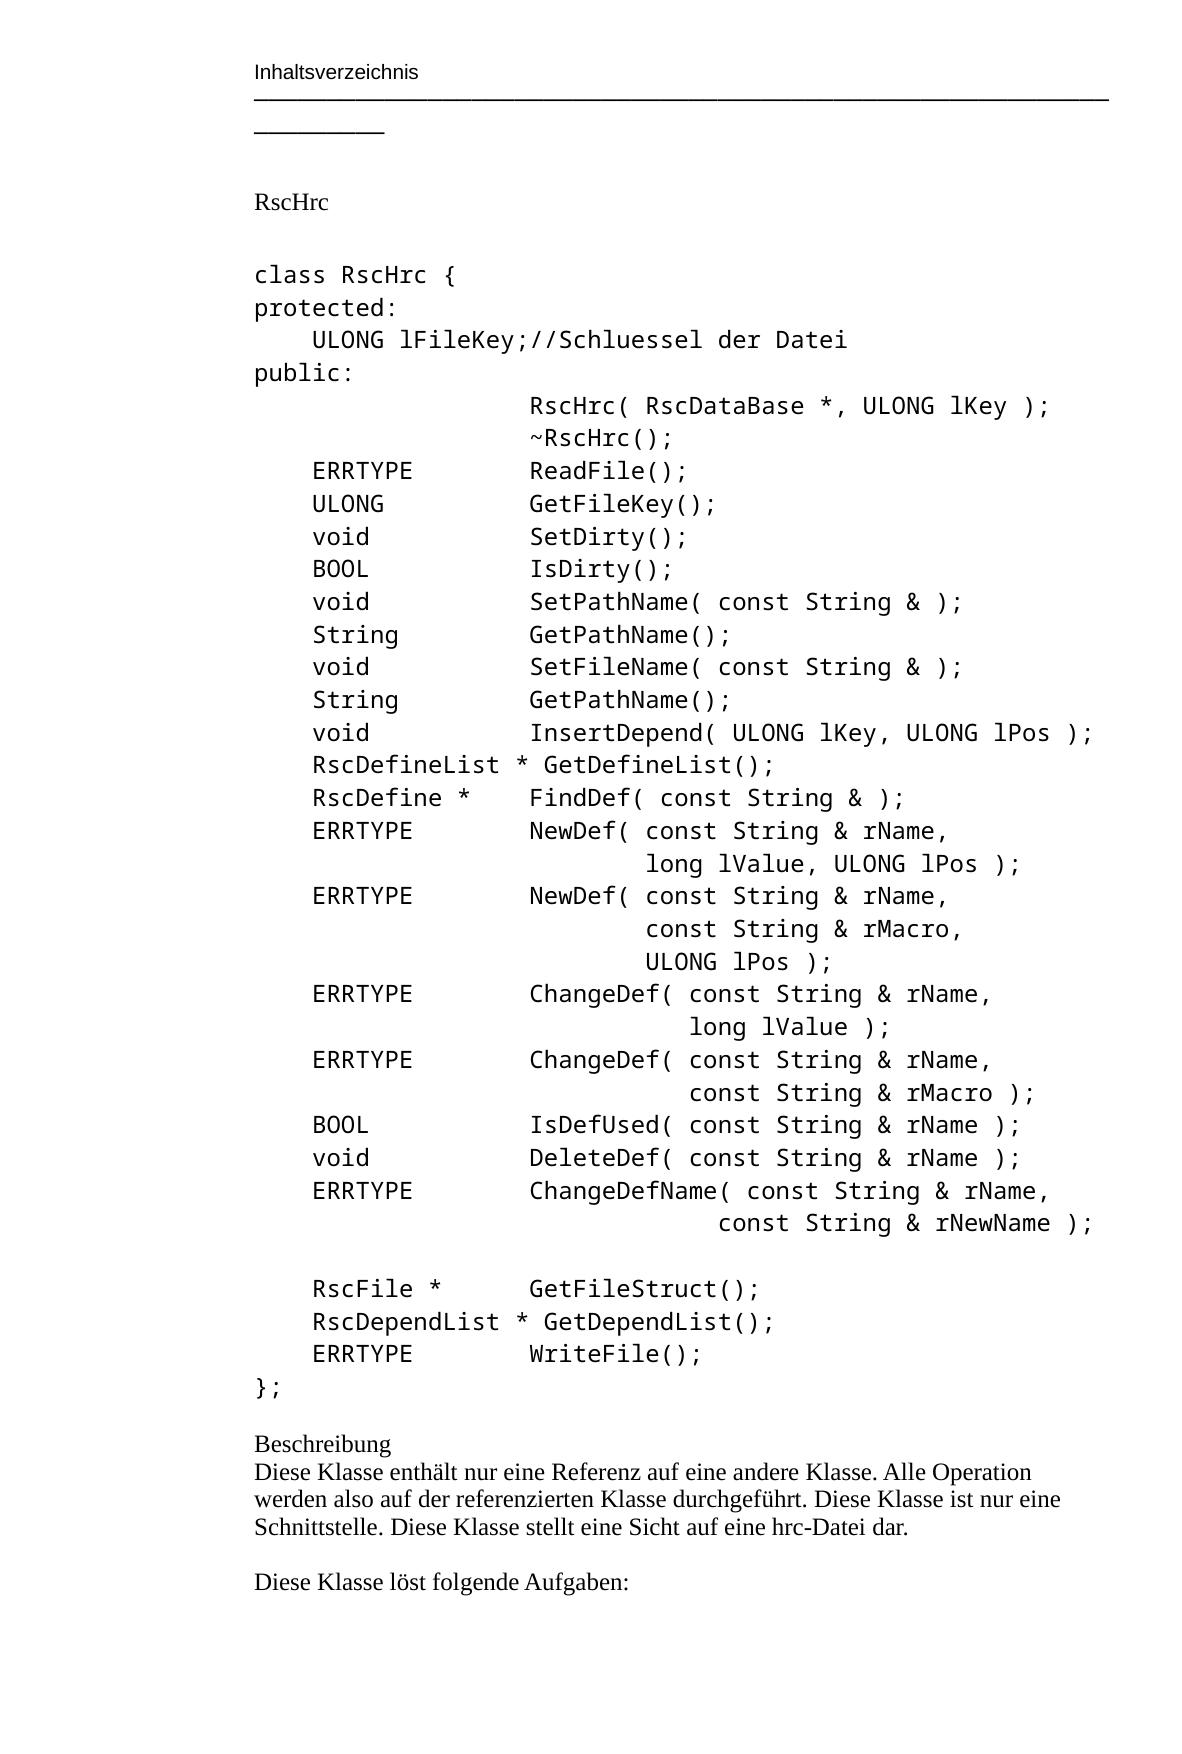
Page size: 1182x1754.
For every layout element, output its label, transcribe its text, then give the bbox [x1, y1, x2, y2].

list const String & rMacro, [254, 912, 1110, 944]
list RscHrc( RscDataBase *, ULONG lKey ); [254, 388, 1110, 421]
list public: [254, 356, 1110, 388]
list RscDefine * FindDef( const String & ); [254, 781, 1110, 813]
text Diese Klasse enthält nur eine Referenz auf eine andere Klasse. Alle Operation werden also auf der referenzierten Klasse durchgeführt. Diese Klasse ist nur eine Schnittstelle. Diese Klasse stellt eine Sicht auf eine hrc-Datei dar. [254, 1458, 1110, 1541]
text Beschreibung [254, 1430, 1110, 1458]
list }; [254, 1369, 1110, 1402]
list RscFile * GetFileStruct(); [254, 1271, 1110, 1304]
text Diese Klasse löst folgende Aufgaben: [254, 1568, 1110, 1596]
list ERRTYPE NewDef( const String & rName, [254, 813, 1110, 846]
list void SetDirty(); [254, 519, 1110, 552]
list ERRTYPE NewDef( const String & rName, [254, 879, 1110, 912]
list long lValue, ULONG lPos ); [254, 846, 1110, 879]
list ERRTYPE ReadFile(); [254, 454, 1110, 486]
list ERRTYPE ChangeDefName( const String & rName, [254, 1173, 1110, 1206]
list void SetFileName( const String & ); [254, 650, 1110, 683]
list ERRTYPE WriteFile(); [254, 1337, 1110, 1369]
list ~RscHrc(); [254, 421, 1110, 454]
list String GetPathName(); [254, 683, 1110, 715]
list BOOL IsDefUsed( const String & rName ); [254, 1108, 1110, 1141]
list protected: [254, 290, 1110, 323]
list const String & rMacro ); [254, 1075, 1110, 1108]
list const String & rNewName ); [254, 1206, 1110, 1239]
list BOOL IsDirty(); [254, 552, 1110, 584]
list void DeleteDef( const String & rName ); [254, 1141, 1110, 1173]
list ERRTYPE ChangeDef( const String & rName, [254, 977, 1110, 1010]
list void SetPathName( const String & ); [254, 584, 1110, 617]
text RscHrc [254, 188, 1110, 216]
list long lValue ); [254, 1010, 1110, 1042]
list String GetPathName(); [254, 617, 1110, 650]
list void InsertDepend( ULONG lKey, ULONG lPos ); [254, 715, 1110, 748]
list ULONG lFileKey;//Schluessel der Datei [254, 323, 1110, 356]
list ULONG GetFileKey(); [254, 486, 1110, 519]
list ERRTYPE ChangeDef( const String & rName, [254, 1042, 1110, 1075]
list class RscHrc { [254, 257, 1110, 290]
list RscDefineList * GetDefineList(); [254, 748, 1110, 781]
list ULONG lPos ); [254, 944, 1110, 977]
list RscDependList * GetDependList(); [254, 1304, 1110, 1337]
